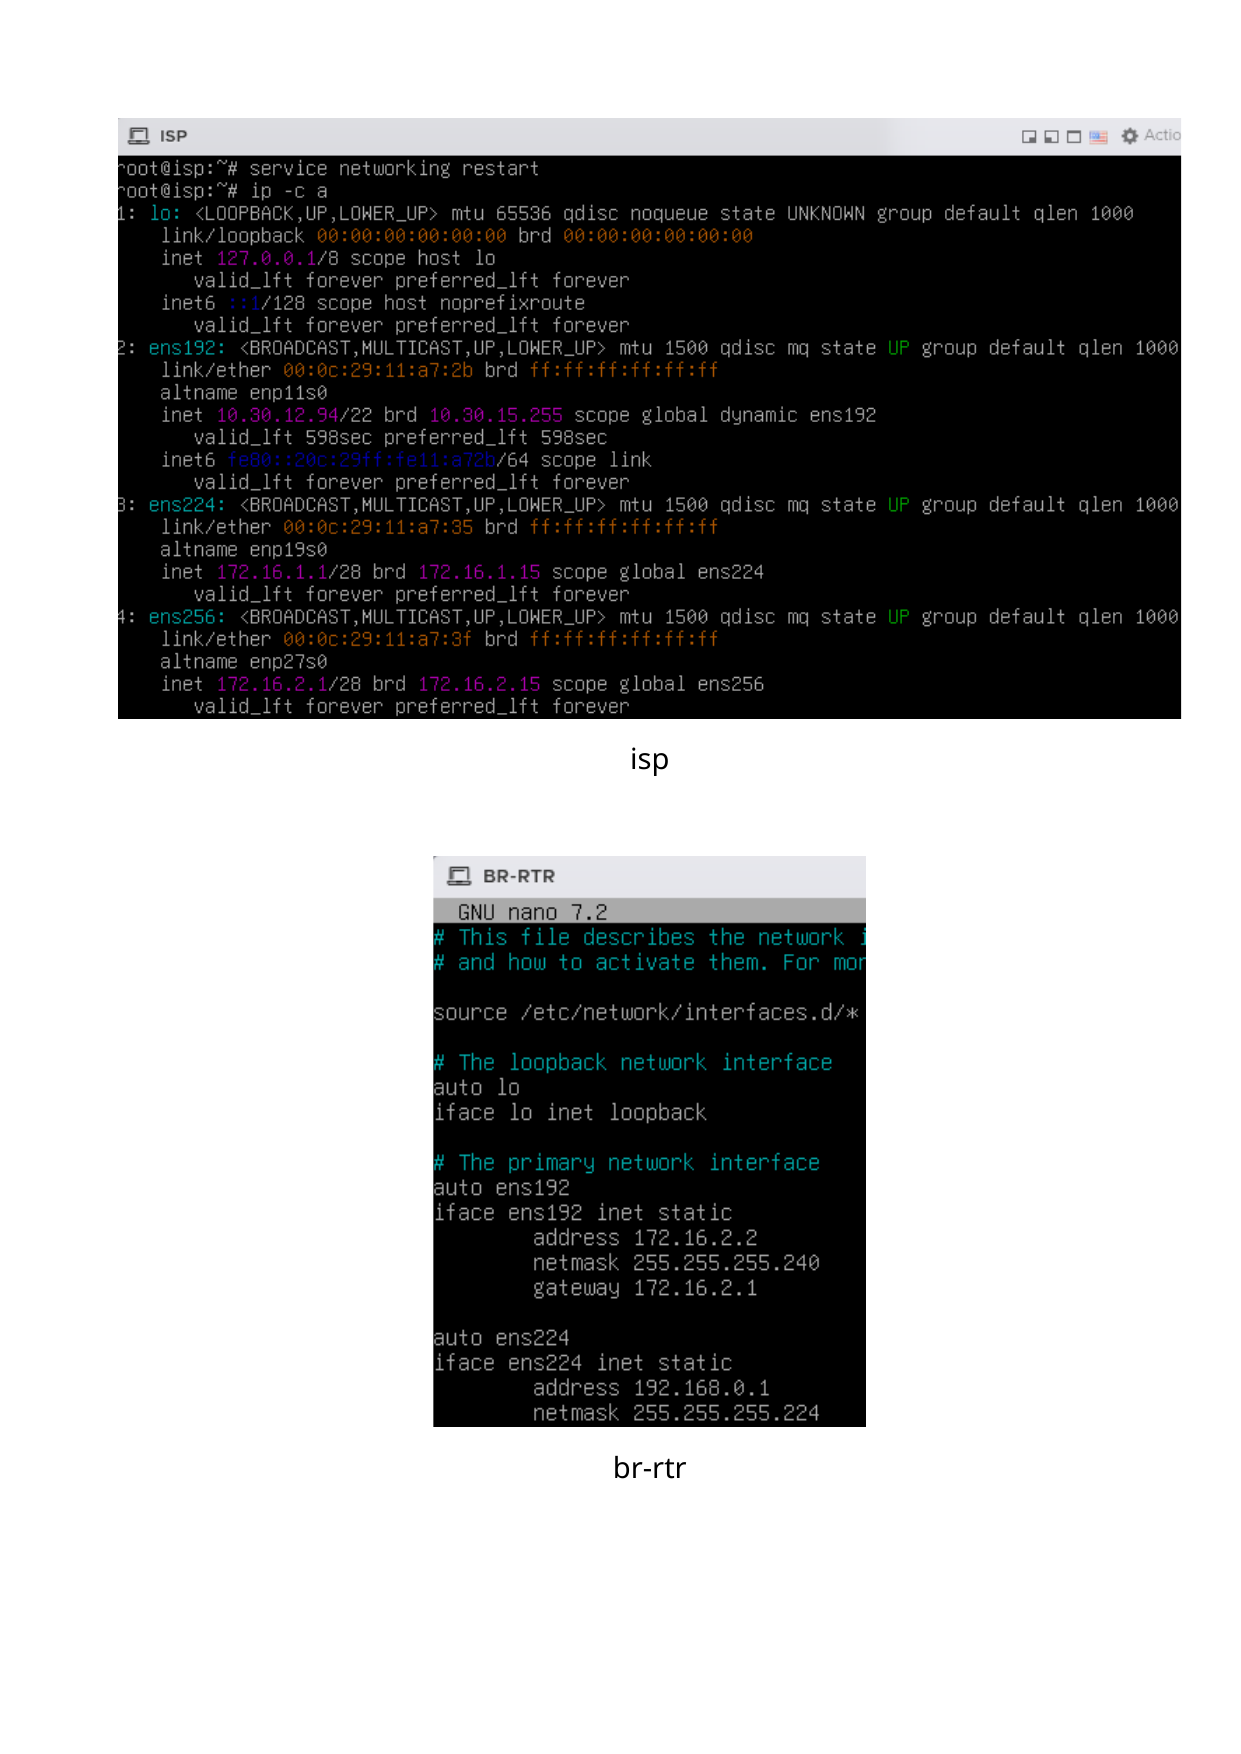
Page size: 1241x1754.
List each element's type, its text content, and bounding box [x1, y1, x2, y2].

text br-rtr [118, 857, 1181, 1487]
picture [433, 856, 866, 1427]
text isp [118, 719, 1181, 778]
picture [118, 118, 1182, 719]
